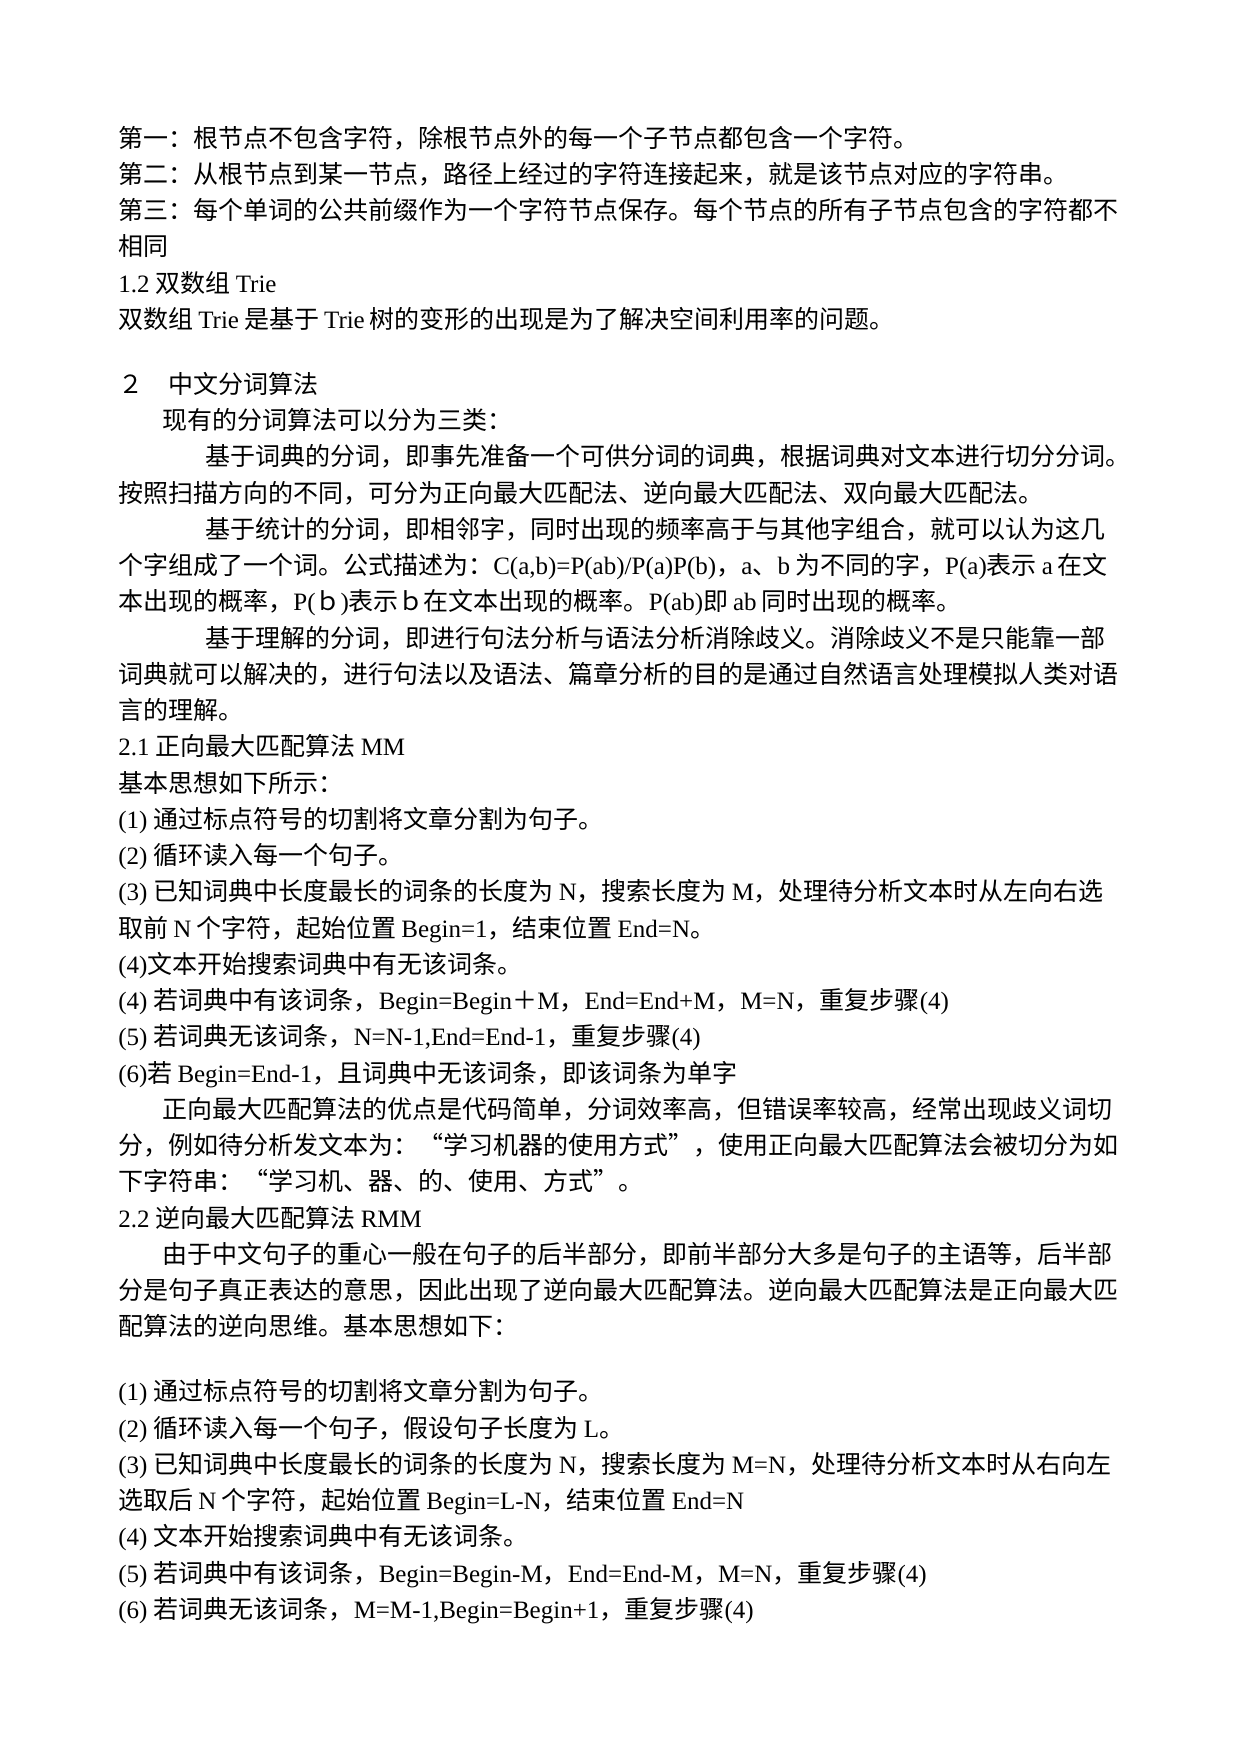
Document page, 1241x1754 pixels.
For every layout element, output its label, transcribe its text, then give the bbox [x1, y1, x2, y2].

text 1.2 双数组Trie [118, 263, 1122, 299]
text (1) 通过标点符号的切割将文章分割为句子。 [118, 799, 1122, 836]
text 基于理解的分词，即进行句法分析与语法分析消除歧义。消除歧义不是只能靠一部词典就可以解决的，进行句法以及语法、篇章分析的目的是通过自然语言处理模拟人类对语言的理解。 [118, 618, 1122, 727]
text 双数组Trie是基于Trie树的变形的出现是为了解决空间利用率的问题。 [118, 299, 1122, 336]
text 第三：每个单词的公共前缀作为一个字符节点保存。每个节点的所有子节点包含的字符都不相同 [118, 191, 1122, 263]
text 正向最大匹配算法的优点是代码简单，分词效率高，但错误率较高，经常出现歧义词切分，例如待分析发文本为：“学习机器的使用方式”，使用正向最大匹配算法会被切分为如下字符串：“学习机、器、的、使用、方式”。 [118, 1089, 1122, 1198]
text (5) 若词典无该词条，N=N-1,End=End-1，重复步骤(4) [118, 1017, 1122, 1053]
text (6) 若词典无该词条，M=M-1,Begin=Begin+1，重复步骤(4) [118, 1589, 1122, 1626]
text 第二：从根节点到某一节点，路径上经过的字符连接起来，就是该节点对应的字符串。 [118, 154, 1122, 191]
text (4) 文本开始搜索词典中有无该词条。 [118, 1517, 1122, 1553]
text (4) 若词典中有该词条，Begin=Begin＋M，End=End+M，M=N，重复步骤(4) [118, 981, 1122, 1017]
text (3) 已知词典中长度最长的词条的长度为N，搜索长度为M=N，处理待分析文本时从右向左选取后N个字符，起始位置Begin=L-N，结束位置End=N [118, 1444, 1122, 1517]
text (2) 循环读入每一个句子，假设句子长度为L。 [118, 1408, 1122, 1444]
text ２ 中文分词算法 [118, 364, 1122, 401]
text (5) 若词典中有该词条，Begin=Begin-M，End=End-M，M=N，重复步骤(4) [118, 1553, 1122, 1589]
text 第一：根节点不包含字符，除根节点外的每一个子节点都包含一个字符。 [118, 118, 1122, 154]
text 现有的分词算法可以分为三类： [118, 401, 1122, 437]
text 基本思想如下所示： [118, 763, 1122, 799]
text 基于统计的分词，即相邻字，同时出现的频率高于与其他字组合，就可以认为这几个字组成了一个词。公式描述为：C(a,b)=P(ab)/P(a)P(b)，a、b为不同的字，P(a)表示a在文本出现的概率，P(ｂ)表示ｂ在文本出现的概率。P(ab)即ab同时出现的概率。 [118, 509, 1122, 618]
text 2.1 正向最大匹配算法MM [118, 727, 1122, 763]
text (3) 已知词典中长度最长的词条的长度为N，搜索长度为M，处理待分析文本时从左向右选取前N个字符，起始位置Begin=1，结束位置End=N。 [118, 872, 1122, 944]
text (2) 循环读入每一个句子。 [118, 836, 1122, 872]
text 基于词典的分词，即事先准备一个可供分词的词典，根据词典对文本进行切分分词。按照扫描方向的不同，可分为正向最大匹配法、逆向最大匹配法、双向最大匹配法。 [118, 437, 1122, 509]
text 由于中文句子的重心一般在句子的后半部分，即前半部分大多是句子的主语等，后半部分是句子真正表达的意思，因此出现了逆向最大匹配算法。逆向最大匹配算法是正向最大匹配算法的逆向思维。基本思想如下： [118, 1234, 1122, 1343]
text (6)若Begin=End-1，且词典中无该词条，即该词条为单字 [118, 1053, 1122, 1089]
text (4)文本开始搜索词典中有无该词条。 [118, 944, 1122, 981]
text 2.2 逆向最大匹配算法RMM [118, 1198, 1122, 1234]
text (1) 通过标点符号的切割将文章分割为句子。 [118, 1372, 1122, 1408]
